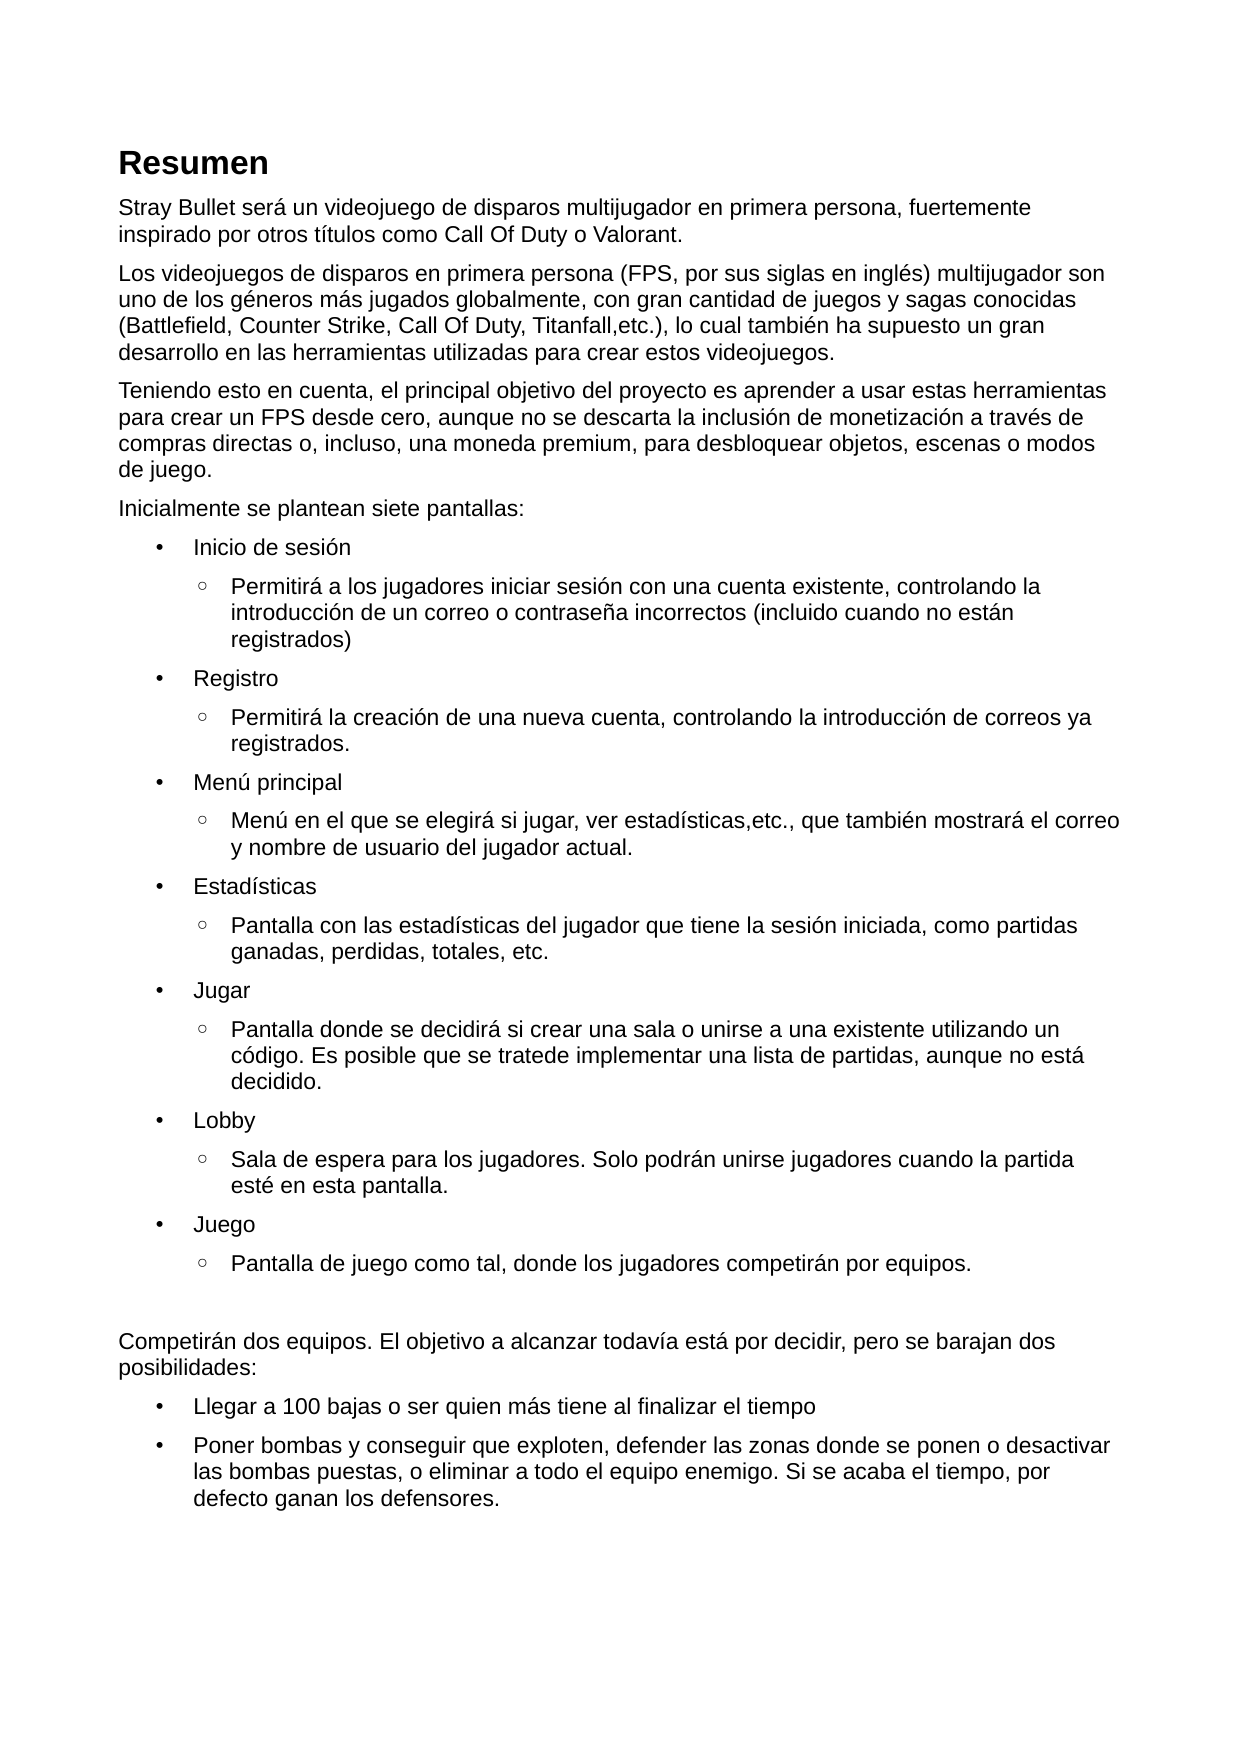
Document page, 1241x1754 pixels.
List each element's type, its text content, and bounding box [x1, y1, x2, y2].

list Poner bombas y conseguir que exploten, defender las zonas donde se ponen o desactivar las bombas puestas, o eliminar a todo el equipo enemigo. Si se acaba el tiempo, por defecto ganan los defensores. [156, 1432, 1122, 1511]
list Permitirá la creación de una nueva cuenta, controlando la introducción de correos ya registrados. [193, 703, 1122, 756]
list Registro [156, 664, 1122, 691]
list Lobby [156, 1107, 1122, 1133]
list Menú en el que se elegirá si jugar, ver estadísticas,etc., que también mostrará el correo y nombre de usuario del jugador actual. [193, 807, 1122, 860]
list Pantalla donde se decidirá si crear una sala o unirse a una existente utilizando un código. Es posible que se tratede implementar una lista de partidas, aunque no está decidido. [193, 1016, 1122, 1095]
list Permitirá a los jugadores iniciar sesión con una cuenta existente, controlando la introducción de un correo o contraseña incorrectos (incluido cuando no están registrados) [193, 573, 1122, 652]
text Teniendo esto en cuenta, el principal objetivo del proyecto es aprender a usar estas herramientas para crear un FPS desde cero, aunque no se descarta la inclusión de monetización a través de compras directas o, incluso, una moneda premium, para desbloquear objetos, escenas o modos de juego. [118, 377, 1122, 483]
list Estadísticas [156, 873, 1122, 899]
list Pantalla con las estadísticas del jugador que tiene la sesión iniciada, como partidas ganadas, perdidas, totales, etc. [193, 912, 1122, 964]
list Jugar [156, 977, 1122, 1003]
list Sala de espera para los jugadores. Solo podrán unirse jugadores cuando la partida esté en esta pantalla. [193, 1146, 1122, 1199]
text Inicialmente se plantean siete pantallas: [118, 495, 1122, 522]
subtitle Resumen [118, 143, 1122, 182]
list Pantalla de juego como tal, donde los jugadores competirán por equipos. [193, 1250, 1122, 1276]
list Llegar a 100 bajas o ser quien más tiene al finalizar el tiempo [156, 1393, 1122, 1419]
list Inicio de sesión [156, 534, 1122, 561]
text Competirán dos equipos. El objetivo a alcanzar todavía está por decidir, pero se barajan dos posibilidades: [118, 1328, 1122, 1381]
list Juego [156, 1211, 1122, 1238]
text Stray Bullet será un videojuego de disparos multijugador en primera persona, fuertemente inspirado por otros títulos como Call Of Duty o Valorant. [118, 194, 1122, 247]
text Los videojuegos de disparos en primera persona (FPS, por sus siglas en inglés) multijugador son uno de los géneros más jugados globalmente, con gran cantidad de juegos y sagas conocidas (Battlefield, Counter Strike, Call Of Duty, Titanfall,etc.), lo cual también ha supuesto un gran desarrollo en las herramientas utilizadas para crear estos videojuegos. [118, 259, 1122, 365]
list Menú principal [156, 769, 1122, 795]
